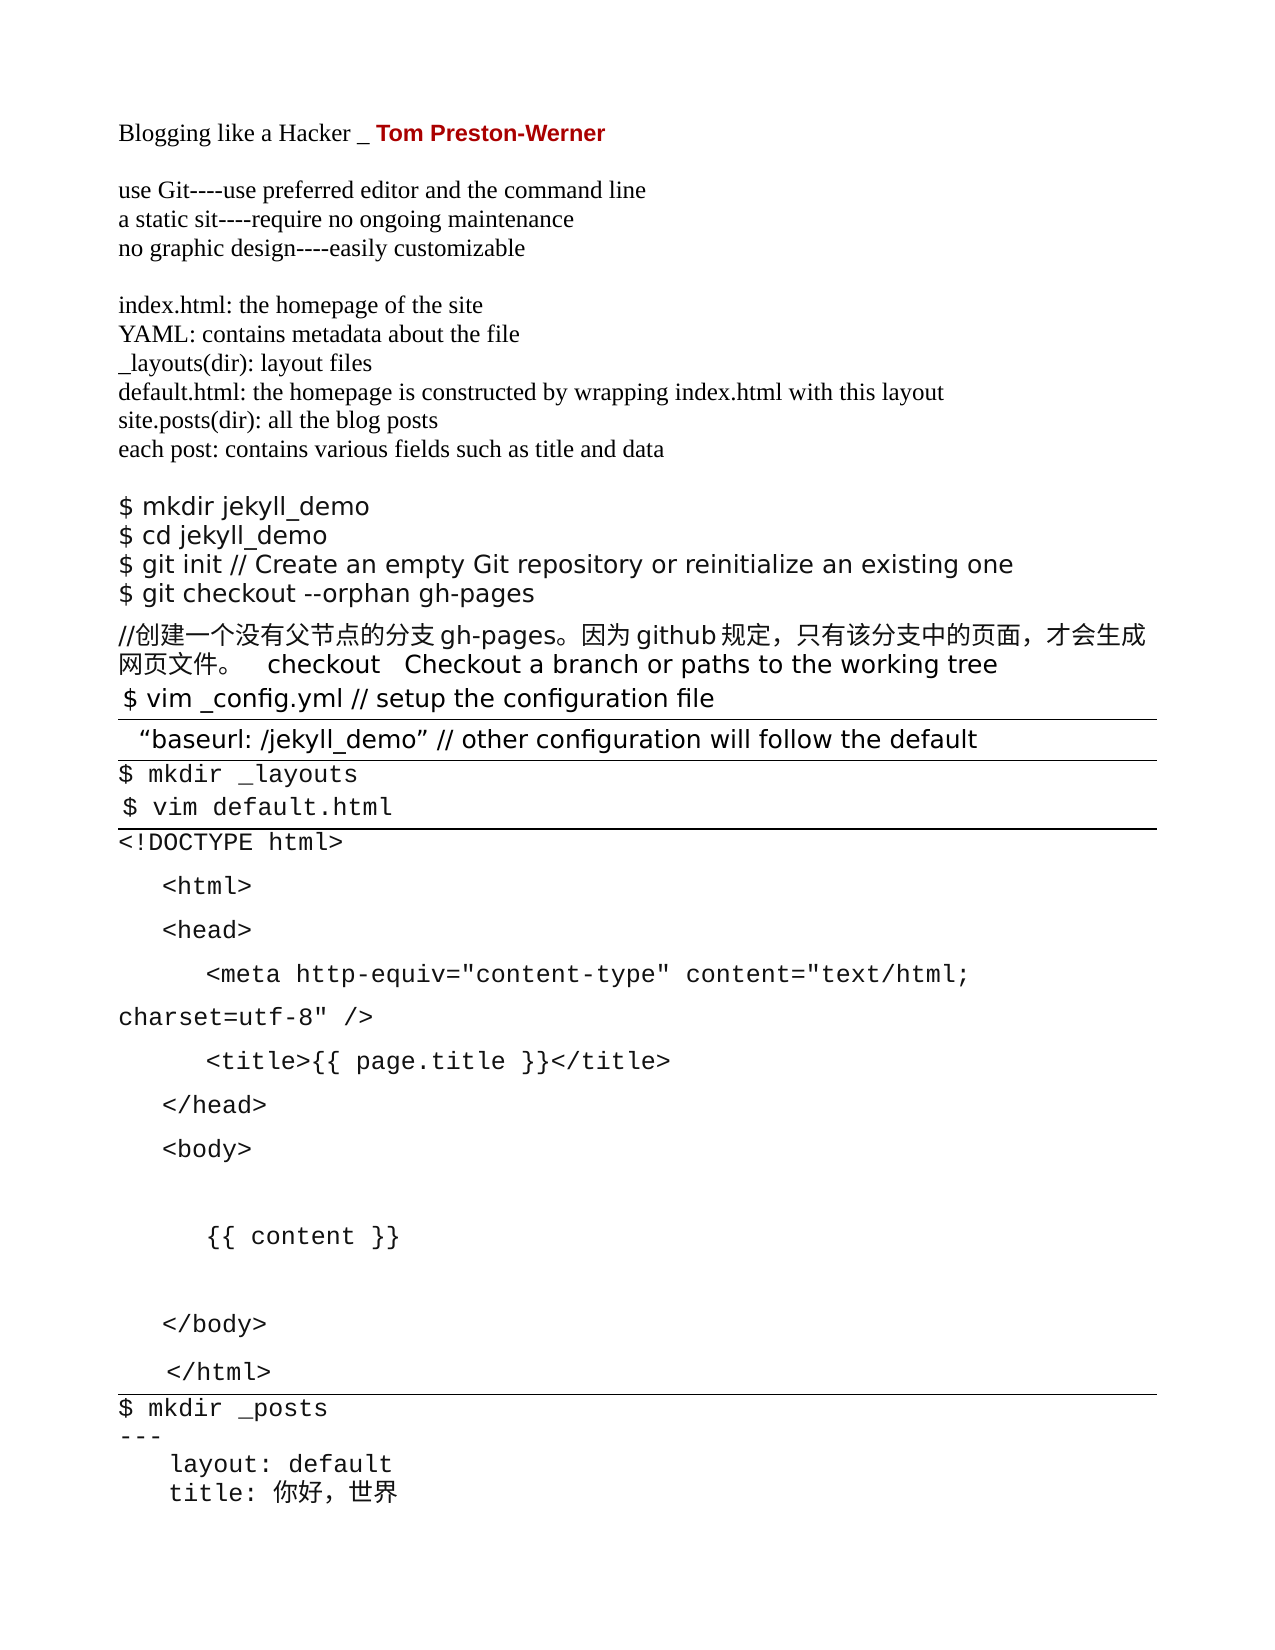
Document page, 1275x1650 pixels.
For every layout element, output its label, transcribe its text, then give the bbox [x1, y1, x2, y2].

text --- layout: default title: 你好，世界 --- [118, 1423, 1157, 1508]
text $ vim _config.yml // setup the configuration file [118, 679, 1157, 719]
text _layouts(dir): layout files [118, 348, 1157, 377]
text <title>{{ page.title }}</title> [118, 1033, 1157, 1077]
text <!DOCTYPE html> [118, 830, 1157, 858]
text $ vim default.html [118, 790, 1157, 828]
text each post: contains various fields such as title and data [118, 434, 1157, 463]
text index.html: the homepage of the site [118, 291, 1157, 319]
text no graphic design----easily customizable [118, 233, 1157, 262]
text <head> [118, 902, 1157, 946]
text $ mkdir _layouts [118, 761, 1157, 790]
text </html> [118, 1339, 1157, 1394]
text “baseurl: /jekyll_demo” // other configuration will follow the default [118, 720, 1157, 760]
text <meta http-equiv="content-type" content="text/html; charset=utf-8" /> [118, 946, 1157, 1033]
text $ git checkout --orphan gh-pages [118, 579, 1157, 608]
text $ mkdir jekyll_demo [118, 492, 1157, 521]
text a static sit----require no ongoing maintenance [118, 204, 1157, 233]
text use Git----use preferred editor and the command line [118, 176, 1157, 204]
text $ cd jekyll_demo [118, 521, 1157, 550]
text Blogging like a Hacker _ Tom Preston-Werner [118, 118, 1157, 147]
text default.html: the homepage is constructed by wrapping index.html with this layout [118, 377, 1157, 406]
text </head> [118, 1077, 1157, 1121]
text $ mkdir _posts [118, 1395, 1157, 1423]
text site.posts(dir): all the blog posts [118, 406, 1157, 434]
text <html> [118, 858, 1157, 902]
text $ git init // Create an empty Git repository or reinitialize an existing one [118, 550, 1157, 579]
text YAML: contains metadata about the file [118, 319, 1157, 348]
text //创建一个没有父节点的分支gh-pages。因为github规定，只有该分支中的页面，才会生成网页文件。 checkout Checkout a branch or paths to the working tree [118, 621, 1157, 679]
text <body> {{ content }} </body> [118, 1121, 1157, 1339]
